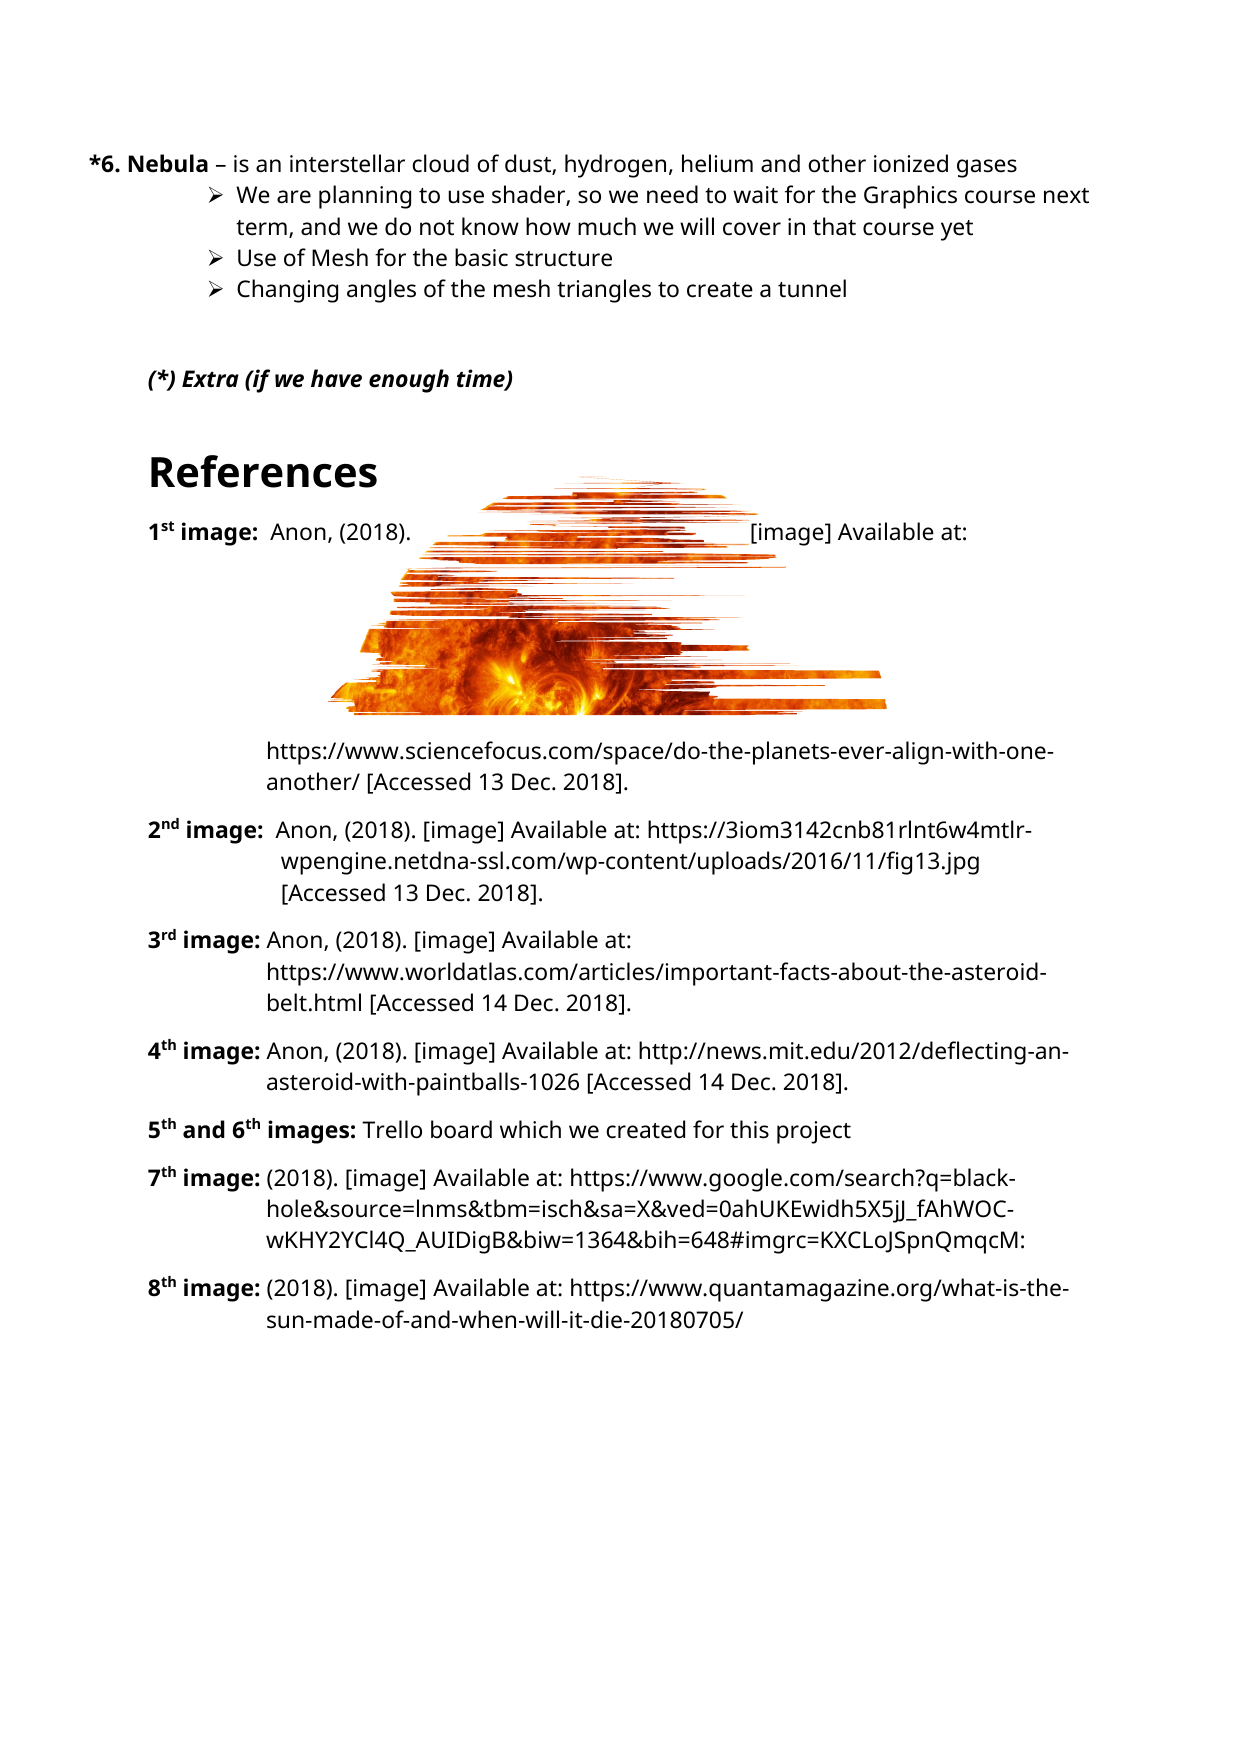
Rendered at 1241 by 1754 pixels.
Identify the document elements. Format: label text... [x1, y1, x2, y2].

text 5th and 6th images: Trello board which we created for this project [148, 1114, 1093, 1145]
text References [148, 443, 1093, 499]
list We are planning to use shader, so we need to wait for the Graphics course next term, and we do not know how much we will cover in that course yet [207, 179, 1093, 242]
text *6. Nebula – is an interstellar cloud of dust, hydrogen, helium and other ionized gases [88, 148, 1093, 179]
text 1st image: Anon, (2018). [image] Available at: https://www.sciencefocus.com/space/do-the-planets-ever-align-with-one-another/ [Accessed 13 Dec. 2018]. [148, 516, 1093, 797]
text 4th image: Anon, (2018). [image] Available at: http://news.mit.edu/2012/deflecting-an-asteroid-with-paintballs-1026 [Accessed 14 Dec. 2018]. [148, 1035, 1093, 1097]
text 8th image: (2018). [image] Available at: https://www.quantamagazine.org/what-is-the-sun-made-of-and-when-will-it-die-20180705/ [148, 1272, 1093, 1335]
text (*) Extra (if we have enough time) [148, 363, 1093, 395]
text 7th image: (2018). [image] Available at: https://www.google.com/search?q=black-hole&source=lnms&tbm=isch&sa=X&ved=0ahUKEwidh5X5jJ_fAhWOC-wKHY2YCl4Q_AUIDigB&biw=1364&bih=648#imgrc=KXCLoJSpnQmqcM: [148, 1162, 1093, 1256]
list Changing angles of the mesh triangles to create a tunnel [207, 273, 1093, 304]
list Use of Mesh for the basic structure [207, 242, 1093, 273]
text 2nd image: Anon, (2018). [image] Available at: https://3iom3142cnb81rlnt6w4mtlr-wpengine.netdna-ssl.com/wp-content/uploads/2016/11/fig13.jpg [Accessed 13 Dec. 2018]. [148, 814, 1093, 908]
text 3rd image: Anon, (2018). [image] Available at: https://www.worldatlas.com/articles/important-facts-about-the-asteroid-belt.html [Accessed 14 Dec. 2018]. [148, 924, 1093, 1018]
